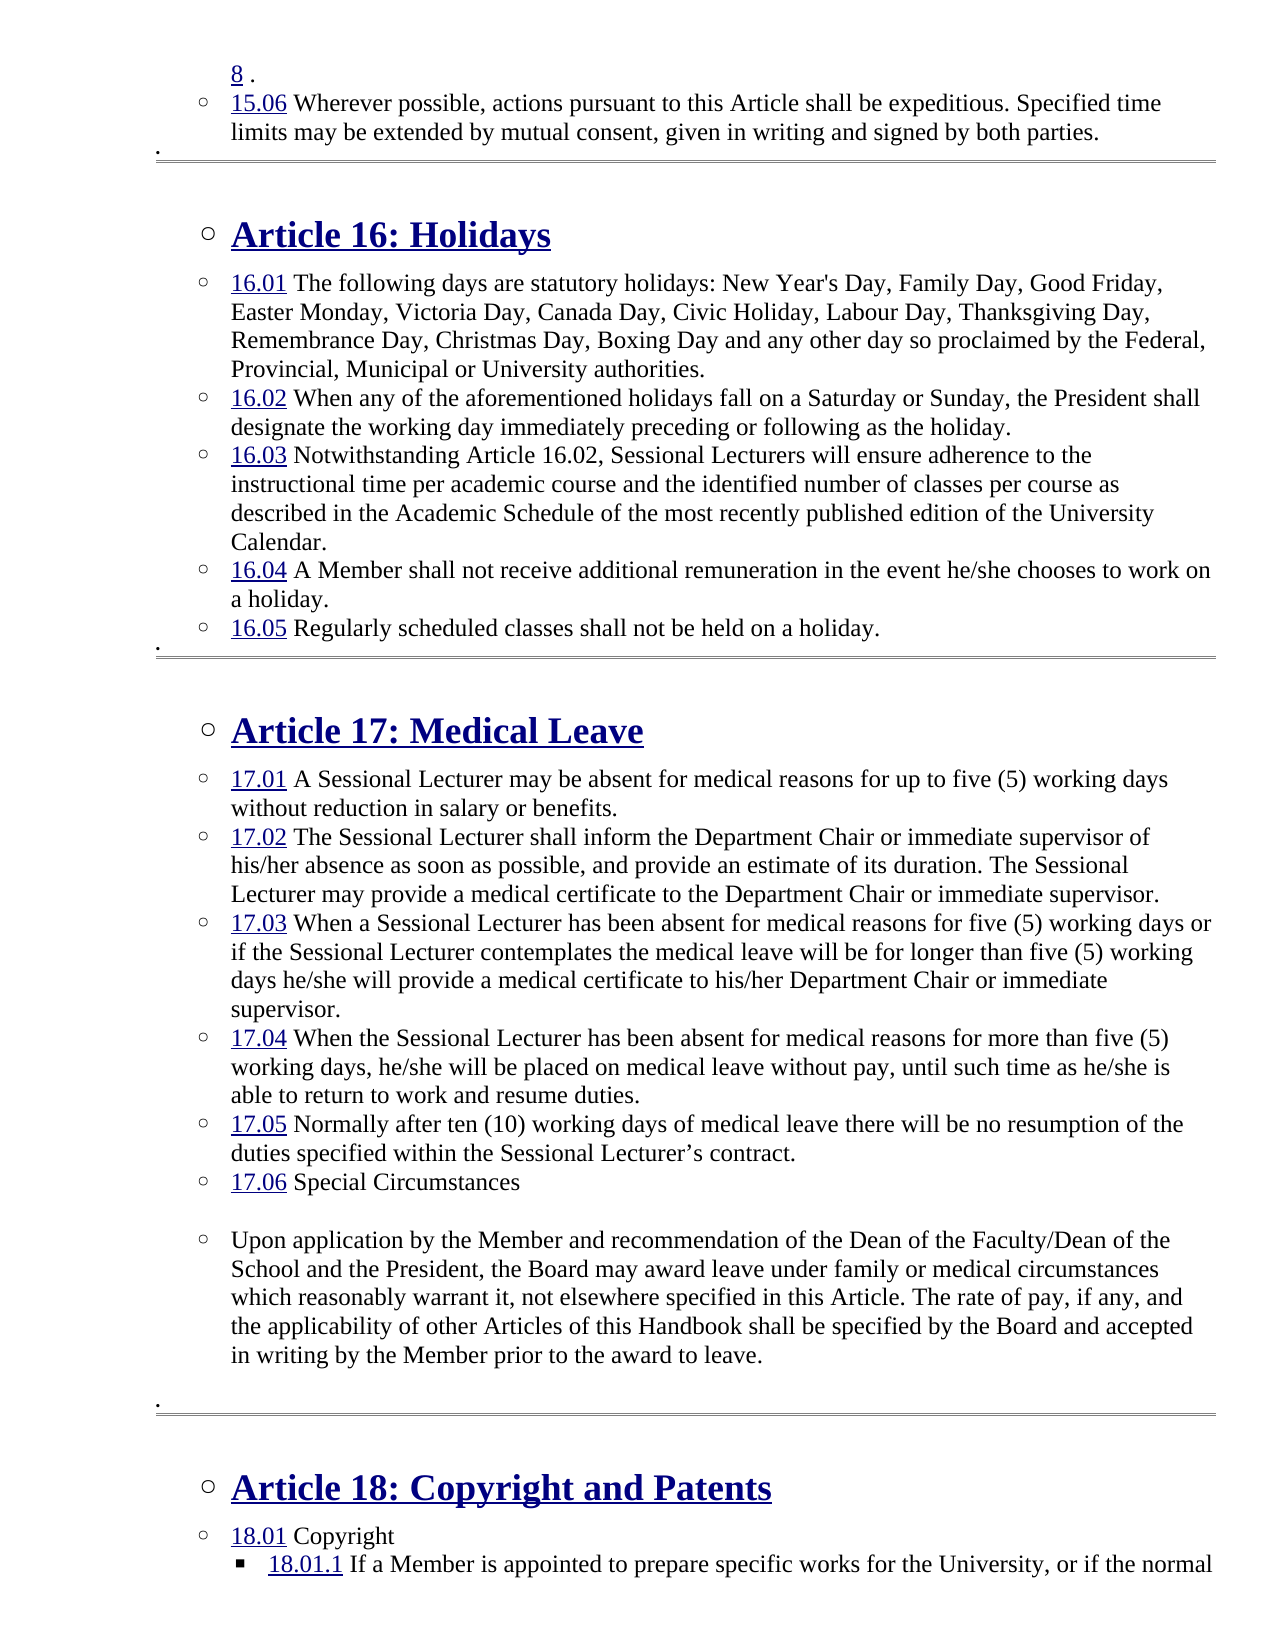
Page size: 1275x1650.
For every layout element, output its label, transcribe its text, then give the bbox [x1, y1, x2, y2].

list 17.05 Normally after ten (10) working days of medical leave there will be no resumption of the duties specified within the Sessional Lecturer’s contract. [193, 1109, 1216, 1167]
subtitle Article 18: Copyright and Patents [193, 1465, 1216, 1508]
list 17.03 When a Sessional Lecturer has been absent for medical reasons for five (5) working days or if the Sessional Lecturer contemplates the medical leave will be for longer than five (5) working days he/she will provide a medical certificate to his/her Department Chair or immediate supervisor. [193, 908, 1216, 1023]
list 18.01 Copyright [193, 1521, 1216, 1549]
subtitle Article 17: Medical Leave [193, 709, 1216, 752]
list 18.01.1 If a Member is appointed to prepare specific works for the University, or if the normal [231, 1549, 1216, 1578]
list 16.03 Notwithstanding Article 16.02, Sessional Lecturers will ensure adherence to the instructional time per academic course and the identified number of classes per course as described in the Academic Schedule of the most recently published edition of the University Calendar. [193, 440, 1216, 555]
list 16.04 A Member shall not receive additional remuneration in the event he/she chooses to work on a holiday. [193, 555, 1216, 613]
list 16.05 Regularly scheduled classes shall not be held on a holiday. [193, 613, 1216, 642]
subtitle Article 16: Holidays [193, 212, 1216, 255]
list 15.05 All materials pertaining to the Sessional Lecturer which are used pursuant to the Article shall be deemed part of the Sessional Lecturer’s Personal File, subject to the provisions of Article 8 . [193, 59, 1216, 88]
list 16.01 The following days are statutory holidays: New Year's Day, Family Day, Good Friday, Easter Monday, Victoria Day, Canada Day, Civic Holiday, Labour Day, Thanksgiving Day, Remembrance Day, Christmas Day, Boxing Day and any other day so proclaimed by the Federal, Provincial, Municipal or University authorities. [193, 268, 1216, 383]
list Upon application by the Member and recommendation of the Dean of the Faculty/Dean of the School and the President, the Board may award leave under family or medical circumstances which reasonably warrant it, not elsewhere specified in this Article. The rate of pay, if any, and the applicability of other Articles of this Handbook shall be specified by the Board and accepted in writing by the Member prior to the award to leave. [193, 1225, 1216, 1369]
list 17.01 A Sessional Lecturer may be absent for medical reasons for up to five (5) working days without reduction in salary or benefits. [193, 764, 1216, 822]
list 17.02 The Sessional Lecturer shall inform the Department Chair or immediate supervisor of his/her absence as soon as possible, and provide an estimate of its duration. The Sessional Lecturer may provide a medical certificate to the Department Chair or immediate supervisor. [193, 822, 1216, 908]
list 15.06 Wherever possible, actions pursuant to this Article shall be expeditious. Specified time limits may be extended by mutual consent, given in writing and signed by both parties. [193, 88, 1216, 145]
list 17.06 Special Circumstances [193, 1167, 1216, 1196]
list 16.02 When any of the aforementioned holidays fall on a Saturday or Sunday, the President shall designate the working day immediately preceding or following as the holiday. [193, 383, 1216, 440]
list 17.04 When the Sessional Lecturer has been absent for medical reasons for more than five (5) working days, he/she will be placed on medical leave without pay, until such time as he/she is able to return to work and resume duties. [193, 1023, 1216, 1109]
